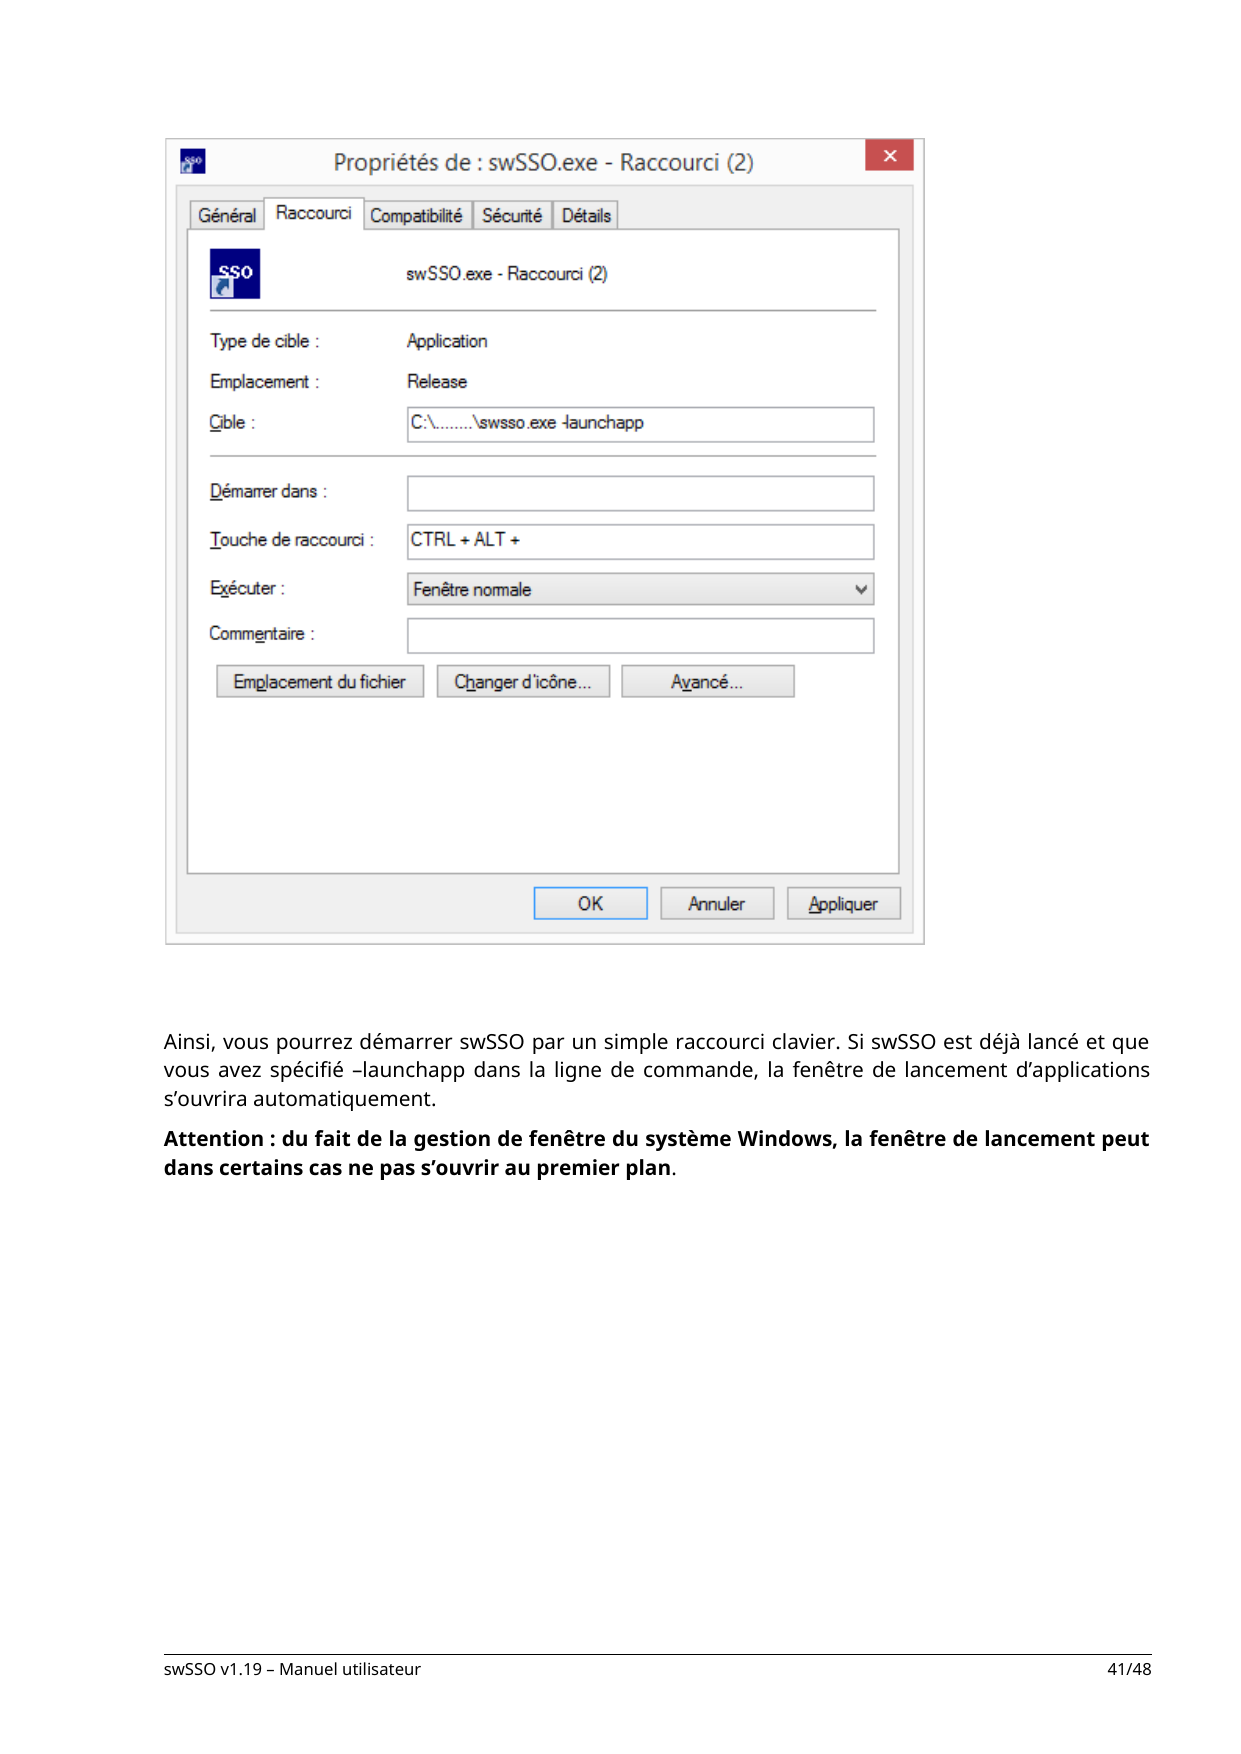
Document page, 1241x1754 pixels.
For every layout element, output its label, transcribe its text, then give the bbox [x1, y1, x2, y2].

text Ainsi, vous pourrez démarrer swSSO par un simple raccourci clavier. Si swSSO est déjà lancé et que vous avez spécifié –launchapp dans la ligne de commande, la fenêtre de lancement d’applications s’ouvrira automatiquement. [164, 1027, 1152, 1112]
picture [165, 138, 925, 945]
text Attention : du fait de la gestion de fenêtre du système Windows, la fenêtre de lancement peut dans certains cas ne pas s’ouvrir au premier plan. [164, 1124, 1152, 1181]
